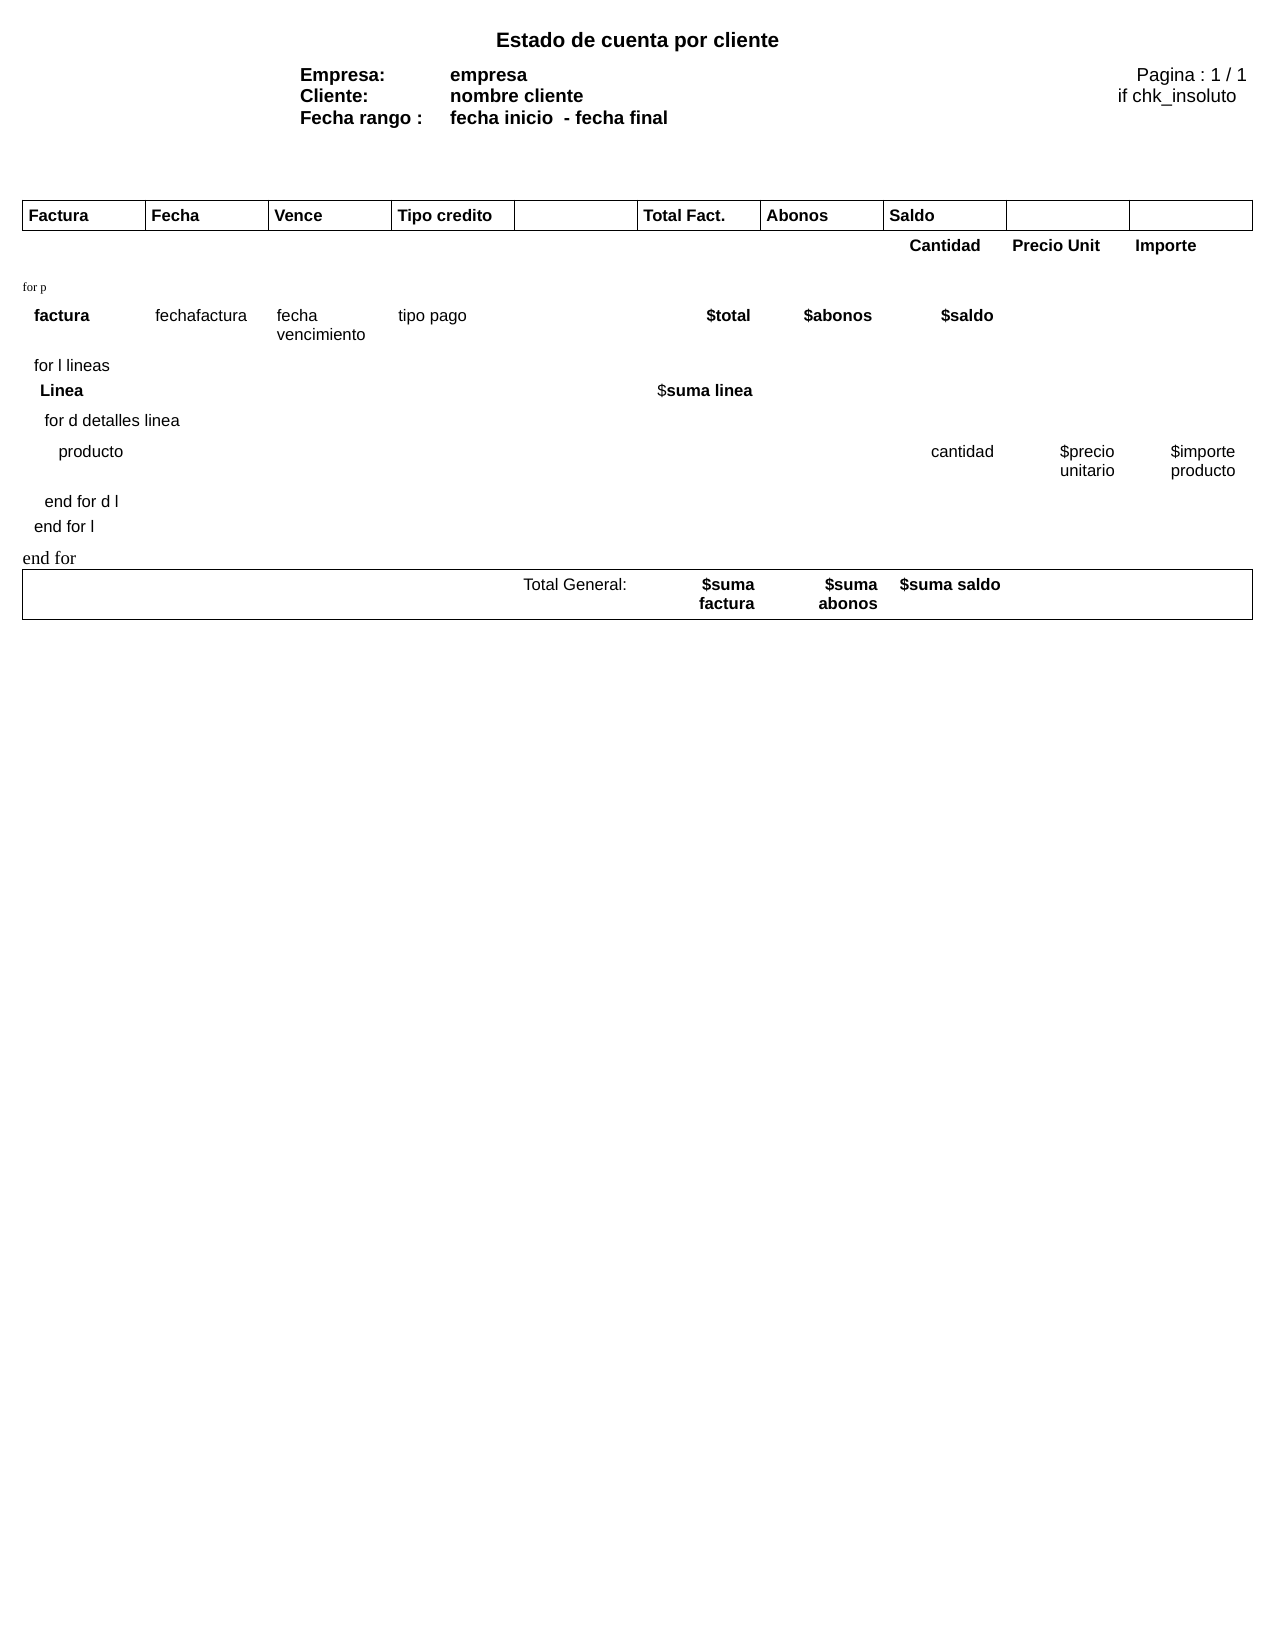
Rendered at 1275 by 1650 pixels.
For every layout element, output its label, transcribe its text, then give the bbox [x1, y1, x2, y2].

table_header factura [28, 300, 149, 350]
table_cell [638, 436, 758, 486]
table_header [23, 294, 1252, 547]
table_cell [1120, 486, 1241, 516]
table_header [514, 300, 635, 350]
table_header $suma linea [638, 375, 758, 405]
table_header fechafactura [150, 300, 271, 350]
table_header $suma abonos [760, 570, 883, 618]
table_header $suma saldo [883, 570, 1006, 618]
table_cell [879, 405, 999, 436]
table_cell cantidad [879, 436, 999, 486]
table_header $abonos [756, 300, 878, 350]
table_header [268, 570, 391, 618]
table_cell [758, 436, 879, 486]
table_header tipo pago [392, 300, 513, 350]
table_header [145, 570, 268, 618]
text end for [22, 547, 1252, 569]
table_header [1120, 375, 1241, 405]
table_cell producto [34, 436, 637, 486]
table_cell [1120, 405, 1241, 436]
table_cell [758, 486, 879, 516]
table_cell for l lineas end for l [28, 350, 1247, 541]
table_header [1006, 570, 1129, 618]
table_cell [638, 486, 758, 516]
table_cell [1000, 405, 1120, 436]
table_header $suma factura [637, 570, 760, 618]
table_cell $precio unitario [1000, 436, 1120, 486]
table_header [23, 570, 145, 618]
table_cell $importe producto [1120, 436, 1241, 486]
table_header [999, 300, 1121, 350]
table_header [1129, 570, 1252, 618]
table_cell [879, 486, 999, 516]
table_header [1121, 300, 1247, 350]
table_cell [638, 405, 758, 436]
table_header $total [635, 300, 756, 350]
table_cell end for d l [34, 486, 637, 516]
table_header Total General: [391, 570, 637, 618]
table_header fecha vencimiento [271, 300, 392, 350]
table_header Linea [34, 375, 637, 405]
table_cell for d detalles linea [34, 405, 637, 436]
table_cell [758, 405, 879, 436]
table_header [1000, 375, 1120, 405]
table_header [758, 375, 879, 405]
text for p [22, 280, 1252, 294]
table_header [879, 375, 999, 405]
table_cell [1000, 486, 1120, 516]
table_header $saldo [878, 300, 999, 350]
